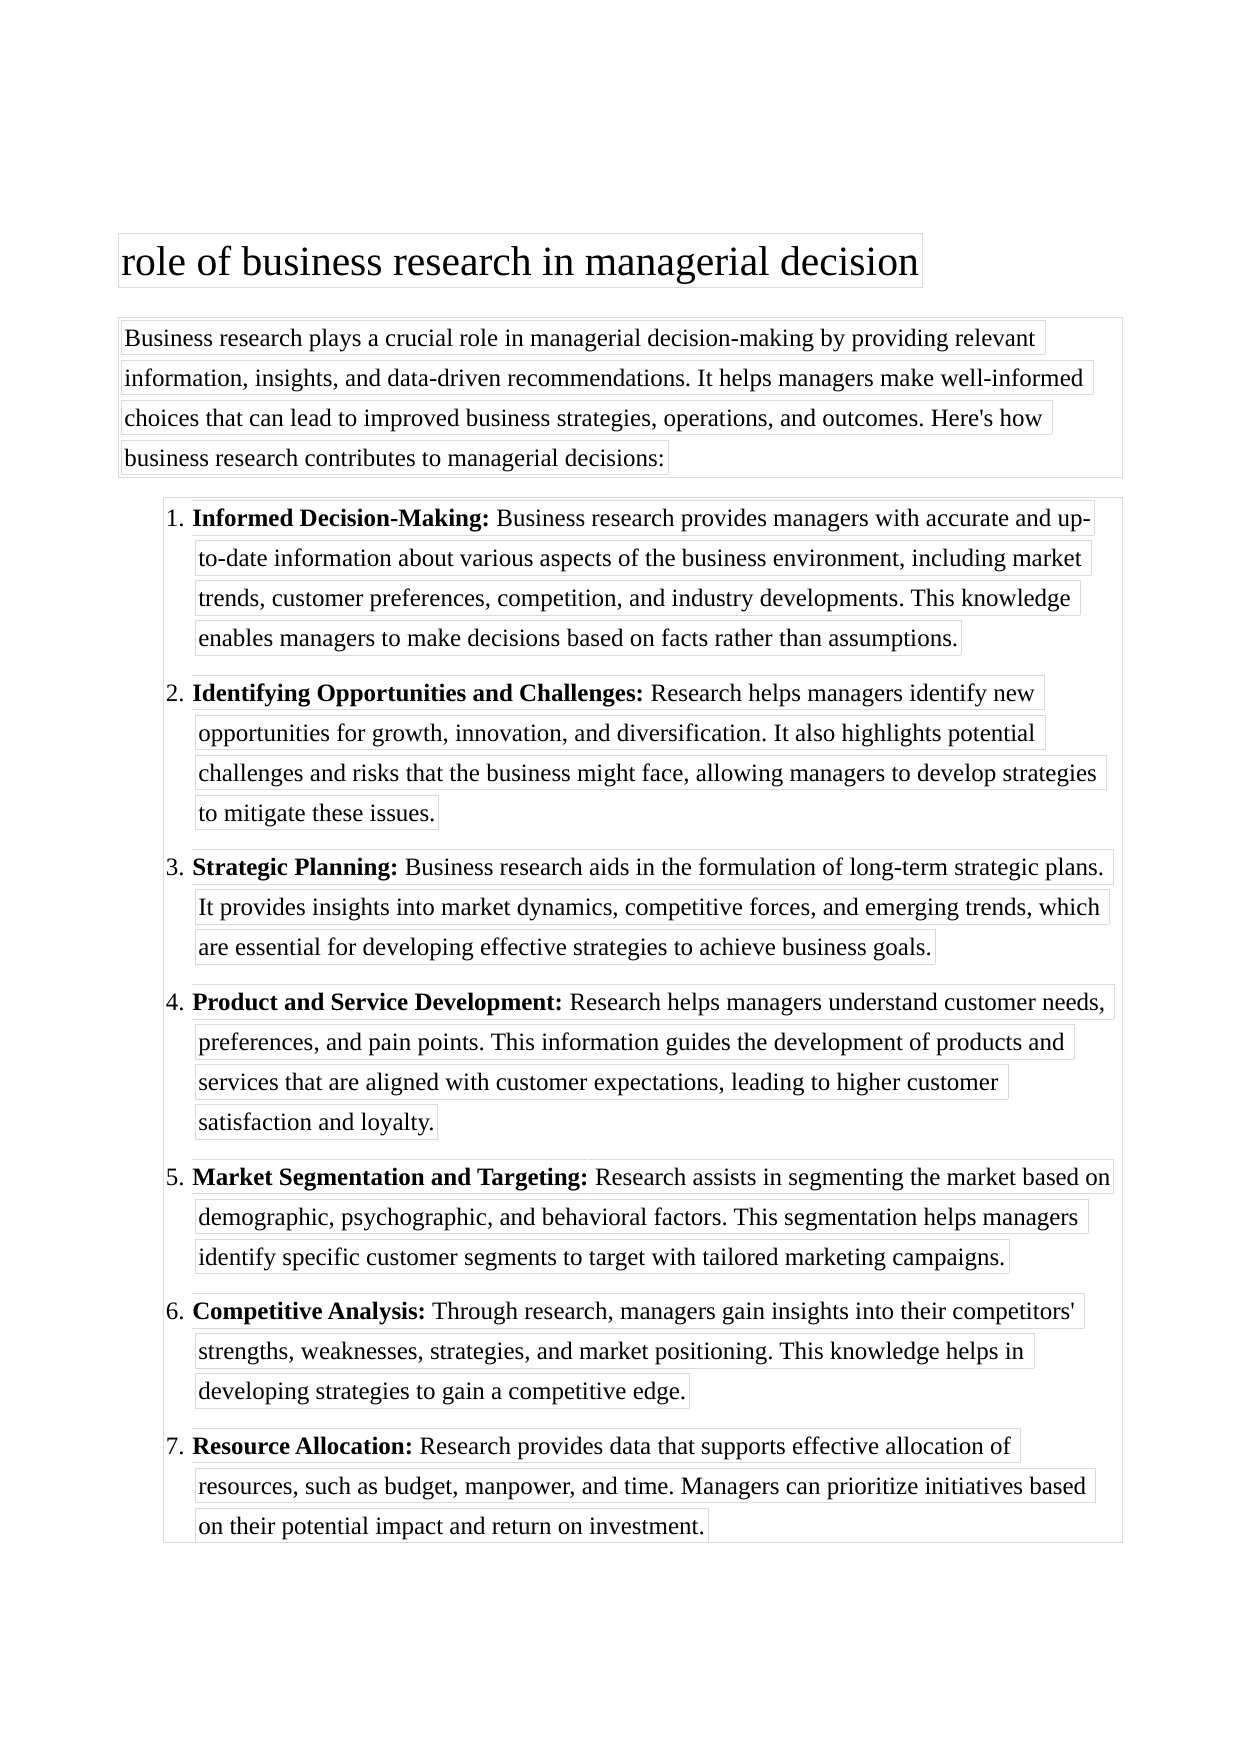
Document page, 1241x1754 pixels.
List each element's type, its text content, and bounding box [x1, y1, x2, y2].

list Market Segmentation and Targeting: Research assists in segmenting the market based on demographic, psychographic, and behavioral factors. This segmentation helps managers identify specific customer segments to target with tailored marketing campaigns. [164, 1156, 1122, 1273]
text role of business research in managerial decision [119, 234, 922, 287]
list Identifying Opportunities and Challenges: Research helps managers identify new opportunities for growth, innovation, and diversification. It also highlights potential challenges and risks that the business might face, allowing managers to develop strategies to mitigate these issues. [164, 672, 1122, 829]
list Product and Service Development: Research helps managers understand customer needs, preferences, and pain points. This information guides the development of products and services that are aligned with customer expectations, leading to higher customer satisfaction and loyalty. [164, 981, 1122, 1139]
list Resource Allocation: Research provides data that supports effective allocation of resources, such as budget, manpower, and time. Managers can prioritize initiatives based on their potential impact and return on investment. [164, 1425, 1122, 1542]
list Informed Decision-Making: Business research provides managers with accurate and up-to-date information about various aspects of the business environment, including market trends, customer preferences, competition, and industry developments. This knowledge enables managers to make decisions based on facts rather than assumptions. [164, 498, 1122, 655]
text Business research plays a crucial role in managerial decision-making by providing relevant information, insights, and data-driven recommendations. It helps managers make well-informed choices that can lead to improved business strategies, operations, and outcomes. Here's how business research contributes to managerial decisions: [119, 318, 1122, 477]
list Competitive Analysis: Through research, managers gain insights into their competitors' strengths, weaknesses, strategies, and market positioning. This knowledge helps in developing strategies to gain a competitive edge. [164, 1290, 1122, 1408]
list Strategic Planning: Business research aids in the formulation of long-term strategic plans. It provides insights into market dynamics, competitive forces, and emerging trends, which are essential for developing effective strategies to achieve business goals. [164, 846, 1122, 964]
text [923, 233, 1122, 287]
